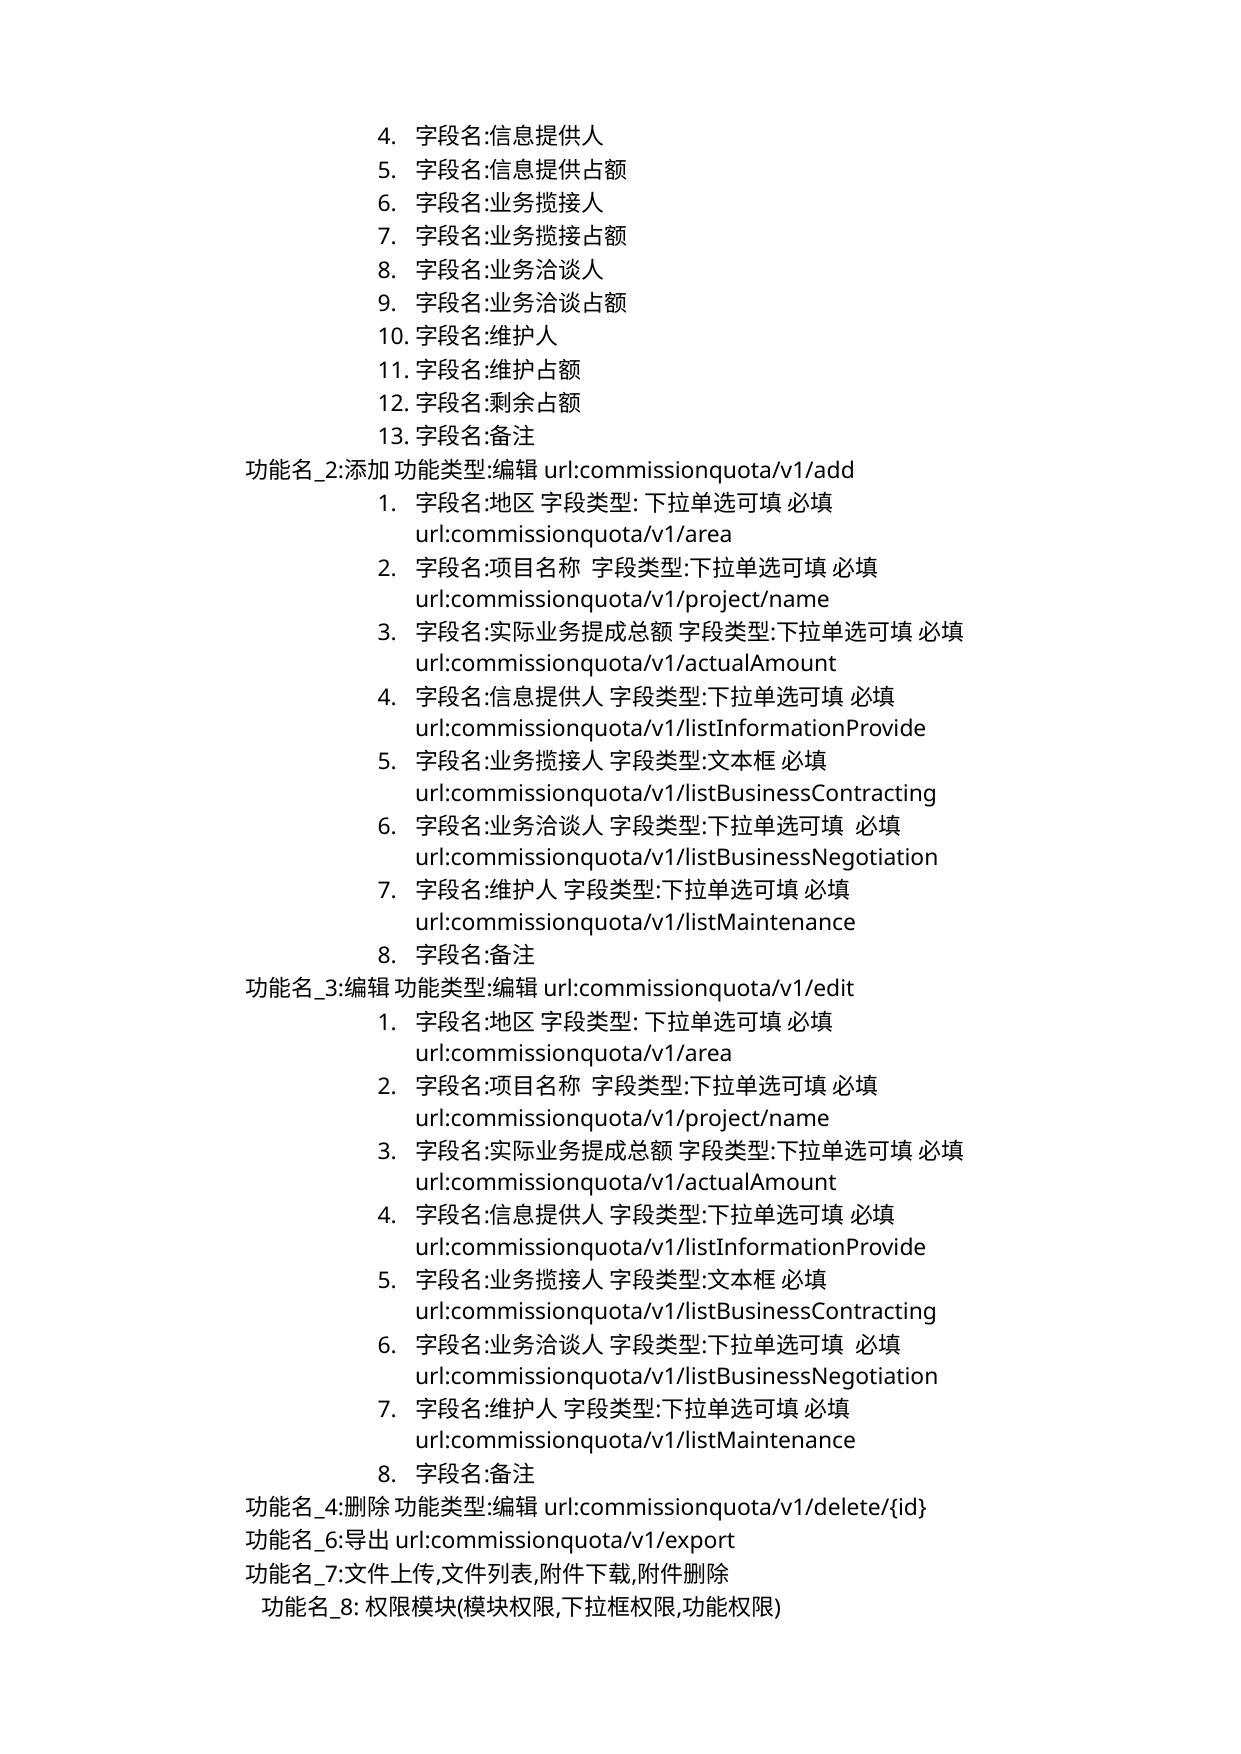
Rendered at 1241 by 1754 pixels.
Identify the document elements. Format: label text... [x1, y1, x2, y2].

list 字段名:备注 [377, 937, 1122, 970]
list 字段名:实际业务提成总额 字段类型:下拉单选可填 必填 url:commissionquota/v1/actualAmount [377, 1133, 1122, 1197]
list 字段名:维护占额 [377, 351, 1122, 385]
list 字段名:实际业务提成总额 字段类型:下拉单选可填 必填 url:commissionquota/v1/actualAmount [377, 614, 1122, 678]
list 字段名:项目名称 字段类型:下拉单选可填 必填 [377, 1068, 1122, 1101]
text 功能名_3:编辑 功能类型:编辑url:commissionquota/v1/edit [118, 970, 1122, 1003]
list 字段名:维护人 字段类型:下拉单选可填 必填 url:commissionquota/v1/listMaintenance [377, 872, 1122, 937]
list 字段名:业务揽接人 [377, 185, 1122, 218]
list 字段名:业务揽接人 字段类型:文本框 必填 [377, 1262, 1122, 1295]
list url:commissionquota/v1/project/name [377, 1101, 1122, 1133]
list 字段名:业务揽接人 字段类型:文本框 必填 [377, 743, 1122, 776]
text 功能名_8: 权限模块(模块权限,下拉框权限,功能权限) [118, 1589, 1122, 1622]
list 字段名:项目名称 字段类型:下拉单选可填 必填 [377, 549, 1122, 583]
list 字段名:维护人 [377, 318, 1122, 351]
text 功能名_7:文件上传,文件列表,附件下载,附件删除 [118, 1556, 1122, 1589]
list 字段名:维护人 字段类型:下拉单选可填 必填 url:commissionquota/v1/listMaintenance [377, 1391, 1122, 1456]
list 字段名:地区 字段类型: 下拉单选可填 必填 url:commissionquota/v1/area [377, 1003, 1122, 1068]
list 字段名:备注 [377, 1456, 1122, 1489]
list 字段名:业务揽接占额 [377, 218, 1122, 251]
list 字段名:业务洽谈人 [377, 251, 1122, 285]
text 功能名_2:添加 功能类型:编辑 url:commissionquota/v1/add [118, 451, 1122, 485]
list url:commissionquota/v1/listBusinessContracting [377, 776, 1122, 808]
list 字段名:信息提供人 字段类型:下拉单选可填 必填 url:commissionquota/v1/listInformationProvide [377, 678, 1122, 743]
list 字段名:信息提供人 字段类型:下拉单选可填 必填 url:commissionquota/v1/listInformationProvide [377, 1197, 1122, 1262]
list 字段名:业务洽谈占额 [377, 285, 1122, 318]
list 字段名:剩余占额 [377, 385, 1122, 418]
list 字段名:业务洽谈人 字段类型:下拉单选可填 必填url:commissionquota/v1/listBusinessNegotiation [377, 1326, 1122, 1391]
list 字段名:备注 [377, 418, 1122, 451]
list 字段名:业务洽谈人 字段类型:下拉单选可填 必填url:commissionquota/v1/listBusinessNegotiation [377, 808, 1122, 872]
list url:commissionquota/v1/project/name [377, 583, 1122, 614]
list url:commissionquota/v1/listBusinessContracting [377, 1295, 1122, 1326]
text 功能名_4:删除 功能类型:编辑 url:commissionquota/v1/delete/{id} [118, 1489, 1122, 1522]
text 功能名_6:导出 url:commissionquota/v1/export [118, 1522, 1122, 1556]
list 字段名:地区 字段类型: 下拉单选可填 必填 url:commissionquota/v1/area [377, 485, 1122, 549]
list 字段名:信息提供人 [377, 118, 1122, 151]
list 字段名:信息提供占额 [377, 151, 1122, 185]
